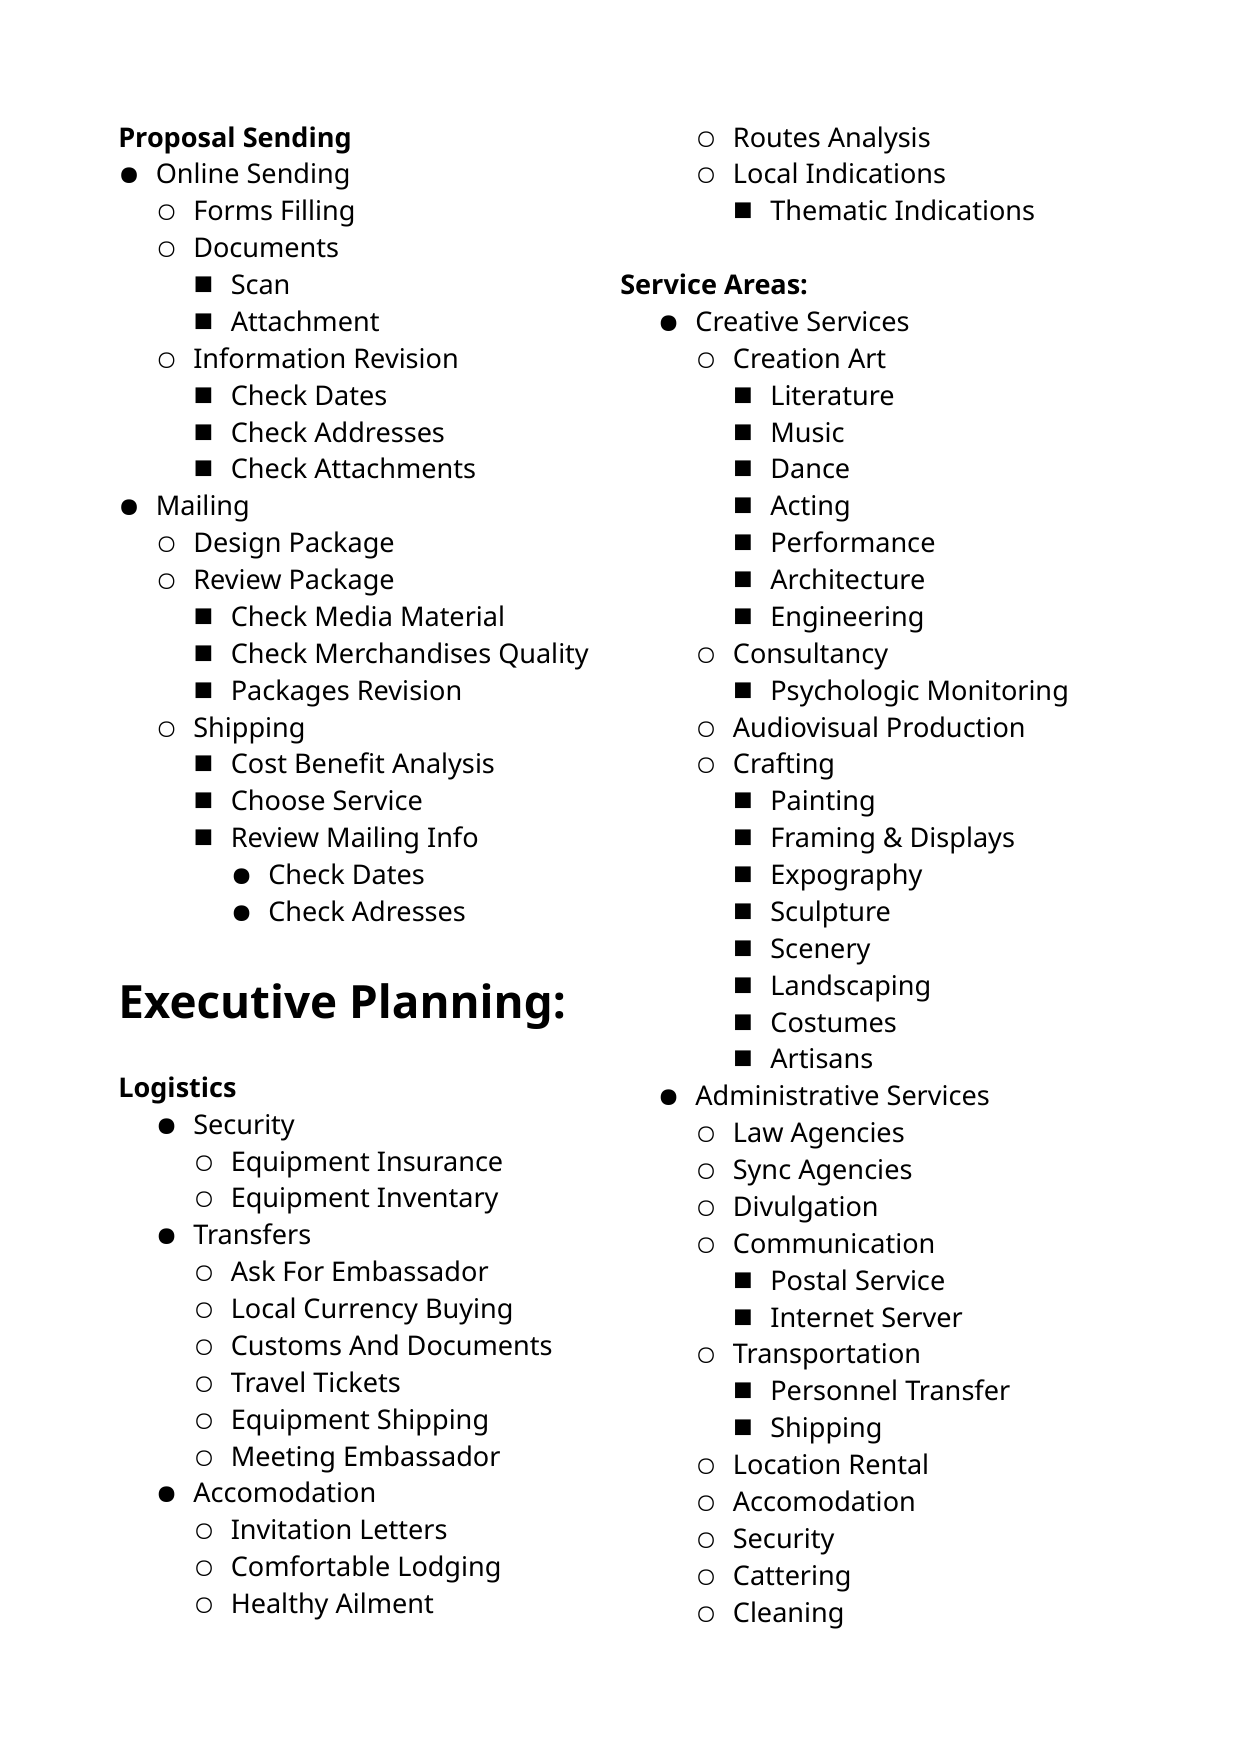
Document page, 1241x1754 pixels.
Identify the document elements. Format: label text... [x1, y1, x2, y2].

list Dance [733, 450, 1122, 487]
list Check Addresses [193, 413, 620, 450]
list Costumes [733, 1003, 1122, 1040]
list Internet Server [733, 1298, 1122, 1335]
list Check Attachments [193, 450, 620, 487]
list Packages Revision [193, 671, 620, 708]
list Accomodation [695, 1482, 1122, 1519]
list Forms Filling [156, 192, 620, 229]
list Choose Service [193, 782, 620, 819]
list Framing & Displays [733, 819, 1122, 856]
list Location Rental [695, 1446, 1122, 1482]
list Cost Benefit Analysis [193, 745, 620, 782]
subtitle Proposal Sending [118, 118, 620, 155]
list Documents [156, 229, 620, 266]
list Literature [733, 376, 1122, 413]
list Architecture [733, 561, 1122, 597]
list Law Agencies [695, 1114, 1122, 1151]
list Information Revision [156, 339, 620, 376]
list Ask For Embassador [193, 1253, 620, 1289]
list Sculpture [733, 892, 1122, 929]
list Creative Services [658, 302, 1122, 339]
list Shipping [733, 1409, 1122, 1446]
list Scenery [733, 929, 1122, 966]
list Customs And Documents [193, 1326, 620, 1363]
list Review Mailing Info [193, 819, 620, 856]
list Expography [733, 856, 1122, 892]
list Meeting Embassador [193, 1437, 620, 1474]
list Accomodation [156, 1474, 620, 1511]
subtitle Executive Planning: [118, 969, 620, 1031]
list Check Adresses [231, 892, 620, 929]
list Routes Analysis [695, 118, 1122, 155]
list Thematic Indications [733, 192, 1122, 229]
list Administrative Services [658, 1077, 1122, 1114]
list Review Package [156, 561, 620, 597]
list Check Merchandises Quality [193, 634, 620, 671]
list Check Media Material [193, 597, 620, 634]
list Acting [733, 487, 1122, 524]
list Transportation [695, 1335, 1122, 1372]
list Sync Agencies [695, 1151, 1122, 1187]
list Scan [193, 266, 620, 302]
list Communication [695, 1224, 1122, 1261]
list Creation Art [695, 339, 1122, 376]
list Painting [733, 782, 1122, 819]
list Music [733, 413, 1122, 450]
list Transfers [156, 1216, 620, 1253]
list Equipment Insurance [193, 1142, 620, 1179]
list Crafting [695, 745, 1122, 782]
list Mailing [118, 487, 620, 524]
list Landscaping [733, 966, 1122, 1003]
list Check Dates [231, 856, 620, 892]
list Consultancy [695, 634, 1122, 671]
list Attachment [193, 302, 620, 339]
list Design Package [156, 524, 620, 561]
list Equipment Shipping [193, 1400, 620, 1437]
list Cattering [695, 1556, 1122, 1593]
list Online Sending [118, 155, 620, 192]
list Security [156, 1105, 620, 1142]
list Audiovisual Production [695, 708, 1122, 745]
list Local Currency Buying [193, 1289, 620, 1326]
subtitle Logistics [118, 1068, 620, 1105]
list Engineering [733, 597, 1122, 634]
list Postal Service [733, 1261, 1122, 1298]
list Local Indications [695, 155, 1122, 192]
list Performance [733, 524, 1122, 561]
list Invitation Letters [193, 1511, 620, 1548]
list Equipment Inventary [193, 1179, 620, 1216]
text Service Areas: [620, 266, 1122, 302]
list Travel Tickets [193, 1363, 620, 1400]
list Cleaning [695, 1593, 1122, 1630]
list Psychologic Monitoring [733, 671, 1122, 708]
list Security [695, 1519, 1122, 1556]
list Check Dates [193, 376, 620, 413]
list Healthy Ailment [193, 1584, 620, 1621]
list Divulgation [695, 1187, 1122, 1224]
list Comfortable Lodging [193, 1548, 620, 1584]
list Artisans [733, 1040, 1122, 1077]
list Personnel Transfer [733, 1372, 1122, 1409]
list Shipping [156, 708, 620, 745]
